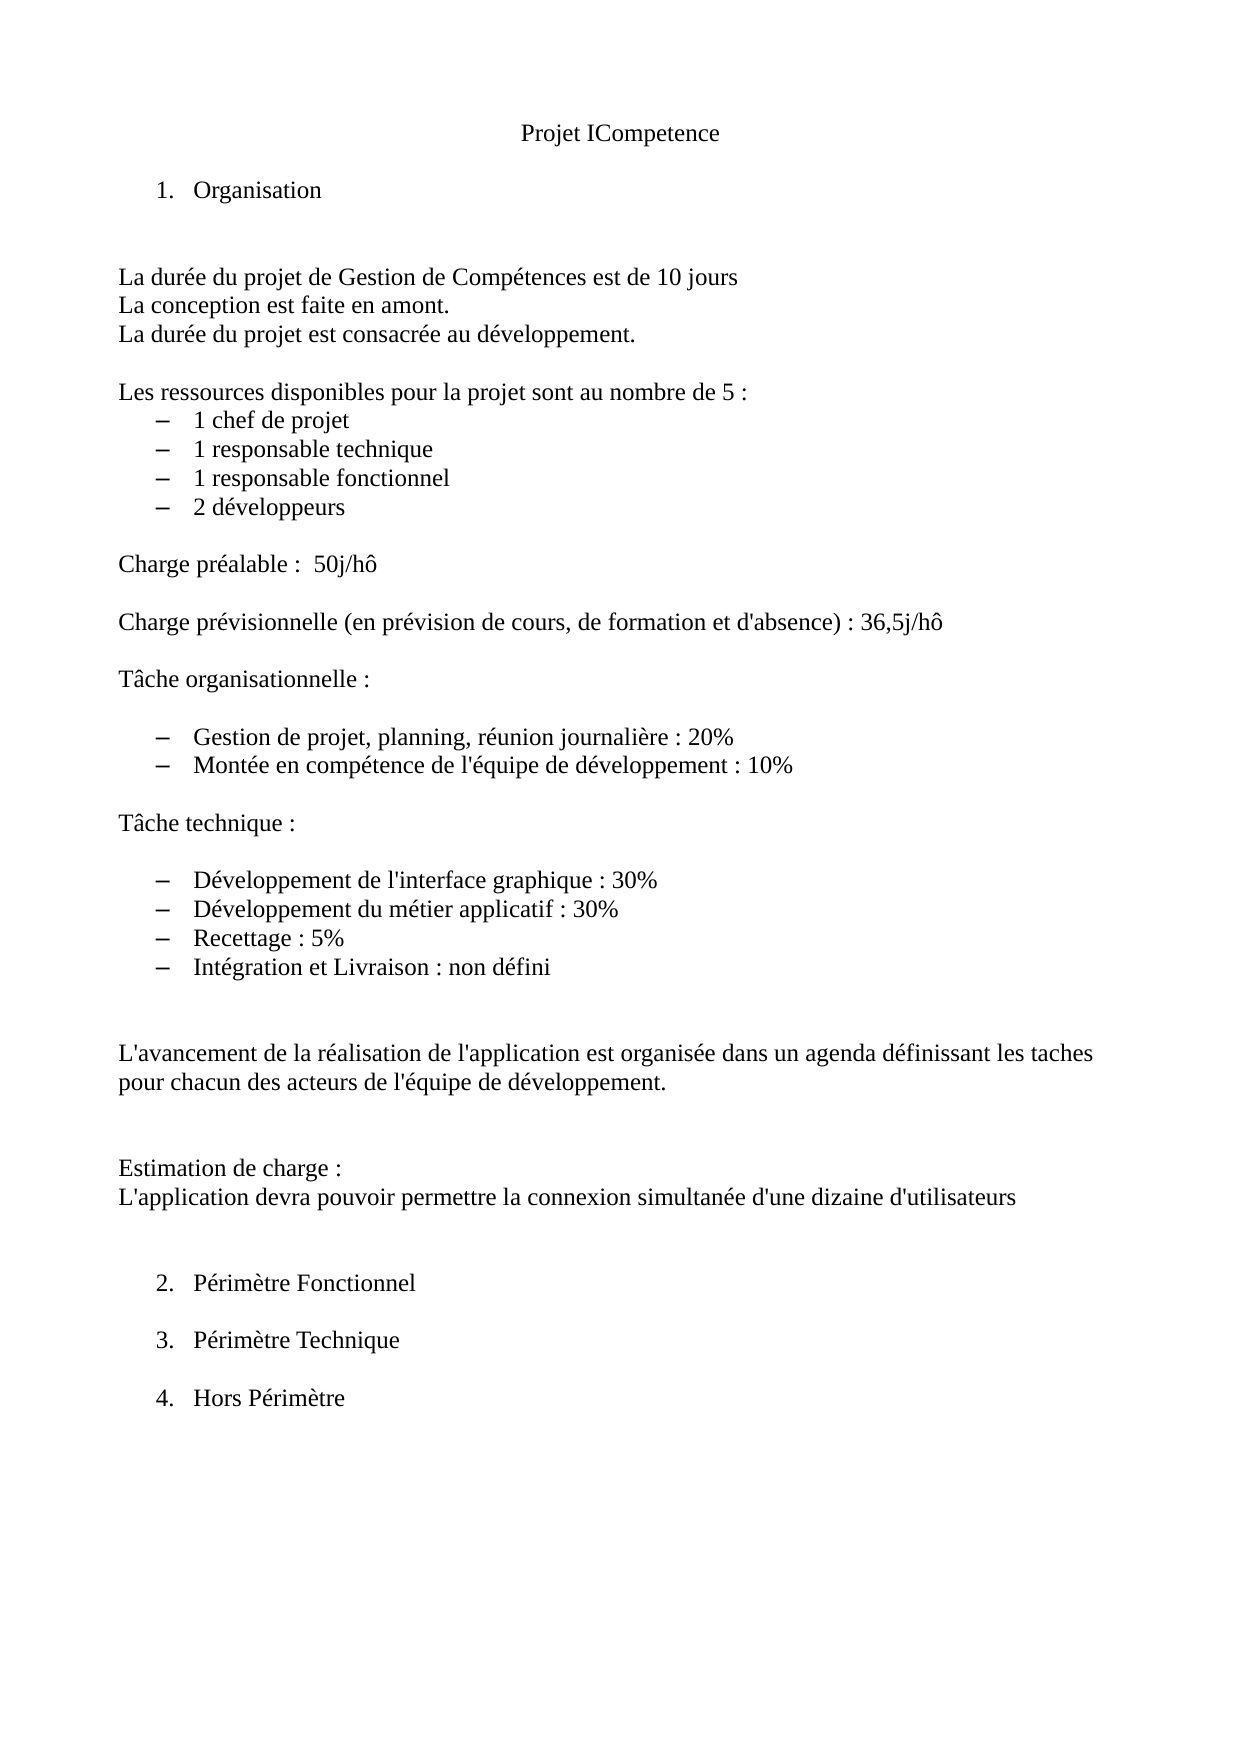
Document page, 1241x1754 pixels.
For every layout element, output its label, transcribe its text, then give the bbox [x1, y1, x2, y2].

text Projet ICompetence [118, 118, 1122, 147]
text La durée du projet est consacrée au développement. [118, 319, 1122, 348]
list Organisation [156, 176, 1122, 204]
text Tâche technique : [118, 808, 1122, 837]
text Les ressources disponibles pour la projet sont au nombre de 5 : [118, 377, 1122, 406]
list Périmètre Technique [156, 1326, 1122, 1354]
text La conception est faite en amont. [118, 291, 1122, 319]
list Développement du métier applicatif : 30% [156, 894, 1122, 923]
text Charge préalable : 50j/hô [118, 549, 1122, 578]
list Périmètre Fonctionnel [156, 1268, 1122, 1297]
list Développement de l'interface graphique : 30% [156, 866, 1122, 894]
list Montée en compétence de l'équipe de développement : 10% [156, 751, 1122, 779]
list Intégration et Livraison : non défini [156, 952, 1122, 981]
text L'avancement de la réalisation de l'application est organisée dans un agenda définissant les taches pour chacun des acteurs de l'équipe de développement. [118, 1038, 1122, 1096]
list 1 responsable fonctionnel [156, 463, 1122, 492]
list 2 développeurs [156, 492, 1122, 521]
list 1 responsable technique [156, 434, 1122, 463]
list 1 chef de projet [156, 406, 1122, 434]
text Tâche organisationnelle : [118, 664, 1122, 693]
text Estimation de charge : [118, 1153, 1122, 1182]
list Gestion de projet, planning, réunion journalière : 20% [156, 722, 1122, 751]
text La durée du projet de Gestion de Compétences est de 10 jours [118, 262, 1122, 291]
list Recettage : 5% [156, 923, 1122, 952]
text Charge prévisionnelle (en prévision de cours, de formation et d'absence) : 36,5j/hô [118, 607, 1122, 636]
text L'application devra pouvoir permettre la connexion simultanée d'une dizaine d'utilisateurs [118, 1182, 1122, 1211]
list Hors Périmètre [156, 1383, 1122, 1412]
